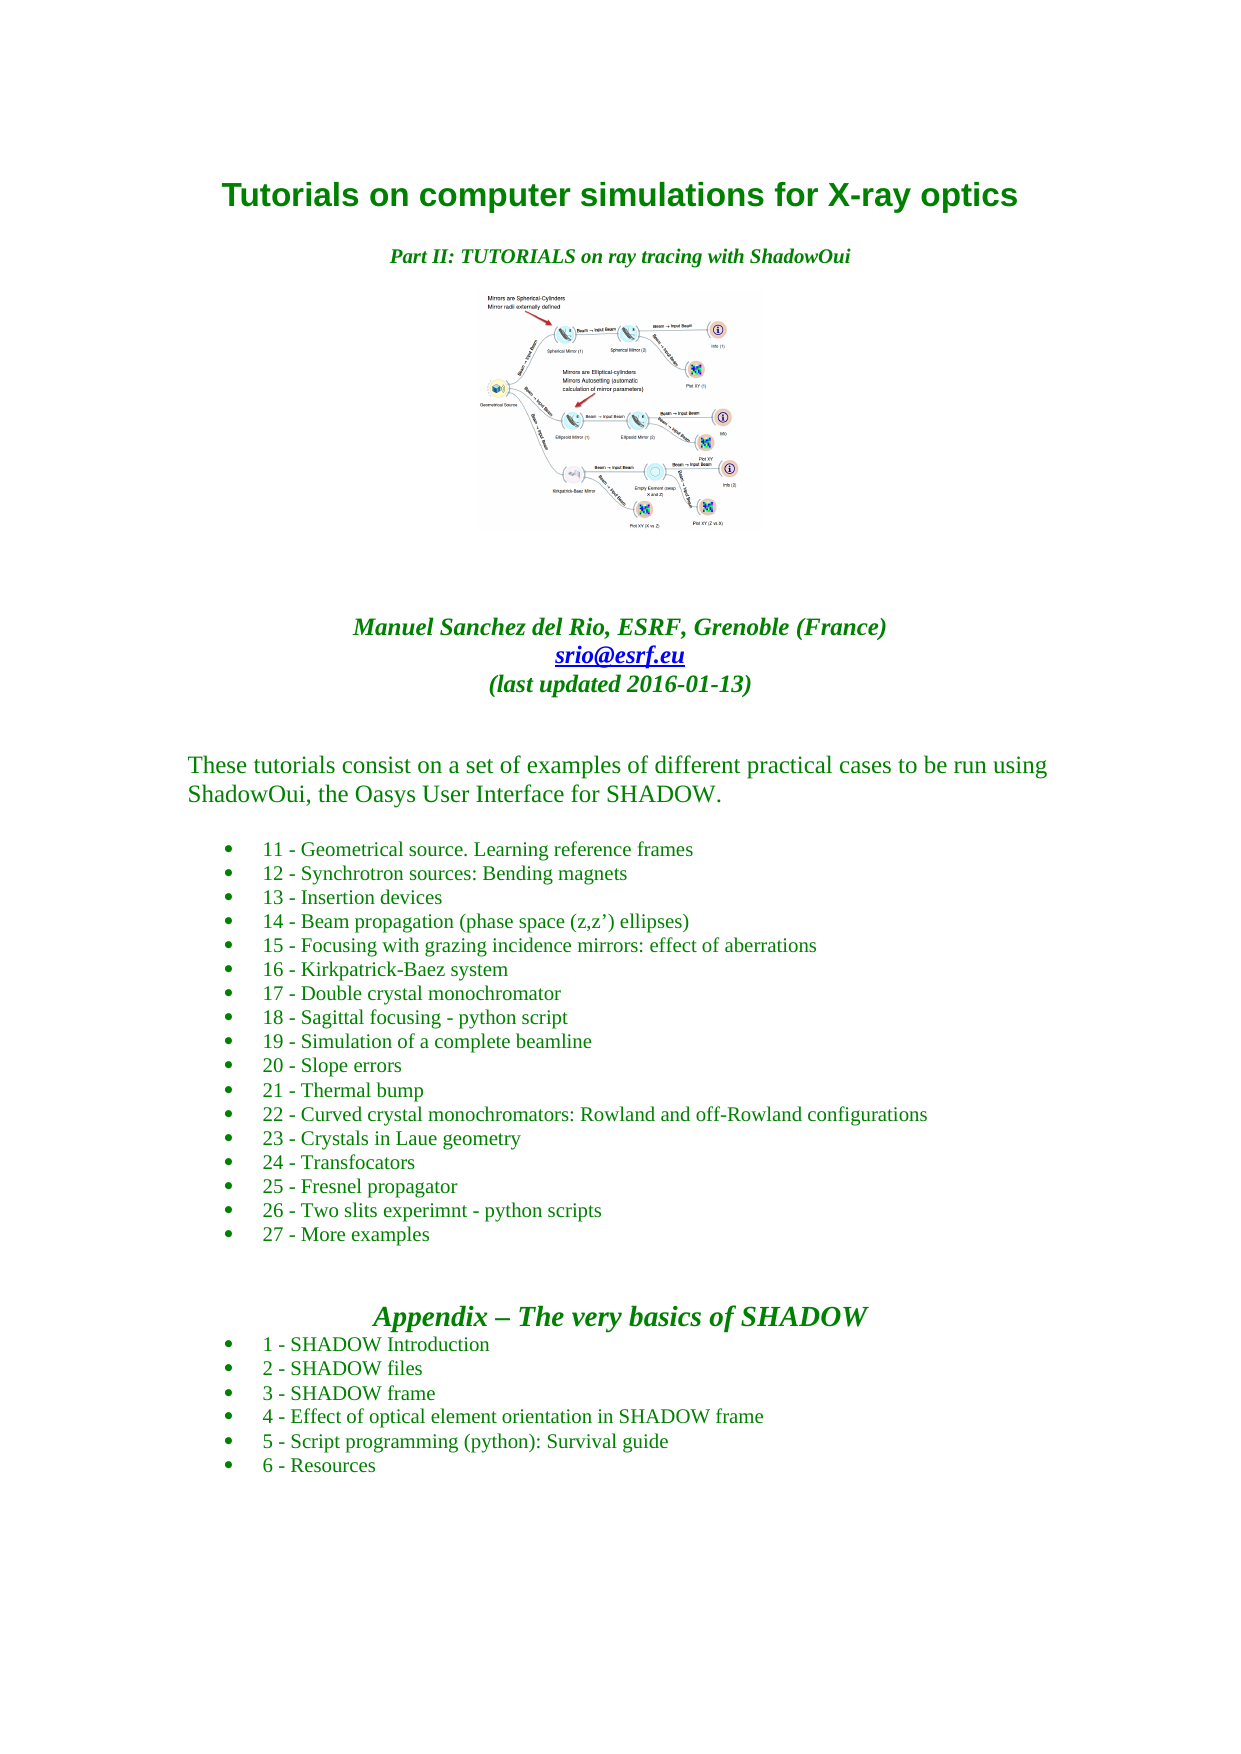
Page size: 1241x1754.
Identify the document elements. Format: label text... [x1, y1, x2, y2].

list 11 - Geometrical source. Learning reference frames [225, 837, 1053, 861]
text These tutorials consist on a set of examples of different practical cases to be run using ShadowOui, the Oasys User Interface for SHADOW. [187, 751, 1053, 808]
list 26 - Two slits experimnt - python scripts [225, 1198, 1053, 1222]
list 21 - Thermal bump [225, 1077, 1053, 1102]
list 13 - Insertion devices [225, 885, 1053, 909]
list 4 - Effect of optical element orientation in SHADOW frame [225, 1404, 1053, 1428]
list 18 - Sagittal focusing - python script [225, 1005, 1053, 1029]
text srio@esrf.eu [187, 640, 1053, 669]
list 3 - SHADOW frame [225, 1380, 1053, 1404]
list 2 - SHADOW files [225, 1356, 1053, 1380]
list 15 - Focusing with grazing incidence mirrors: effect of aberrations [225, 933, 1053, 957]
list 12 - Synchrotron sources: Bending magnets [225, 861, 1053, 885]
list 20 - Slope errors [225, 1053, 1053, 1077]
picture [476, 291, 764, 530]
list 22 - Curved crystal monochromators: Rowland and off-Rowland configurations [225, 1102, 1053, 1126]
list 17 - Double crystal monochromator [225, 981, 1053, 1005]
text Appendix – The very basics of SHADOW [187, 1299, 1053, 1332]
text Manuel Sanchez del Rio, ESRF, Grenoble (France) [187, 612, 1053, 640]
subtitle Tutorials on computer simulations for X-ray optics [187, 175, 1053, 213]
list 1 - SHADOW Introduction [225, 1332, 1053, 1356]
list 5 - Script programming (python): Survival guide [225, 1428, 1053, 1453]
list 27 - More examples [225, 1222, 1053, 1246]
list 24 - Transfocators [225, 1150, 1053, 1174]
list 23 - Crystals in Laue geometry [225, 1126, 1053, 1150]
list 16 - Kirkpatrick-Baez system [225, 957, 1053, 981]
list 25 - Fresnel propagator [225, 1174, 1053, 1198]
list 19 - Simulation of a complete beamline [225, 1029, 1053, 1053]
text Part II: TUTORIALS on ray tracing with ShadowOui [187, 244, 1053, 268]
list 14 - Beam propagation (phase space (z,z’) ellipses) [225, 909, 1053, 933]
text (last updated 2016-01-13) [187, 669, 1053, 698]
list 6 - Resources [225, 1453, 1053, 1477]
